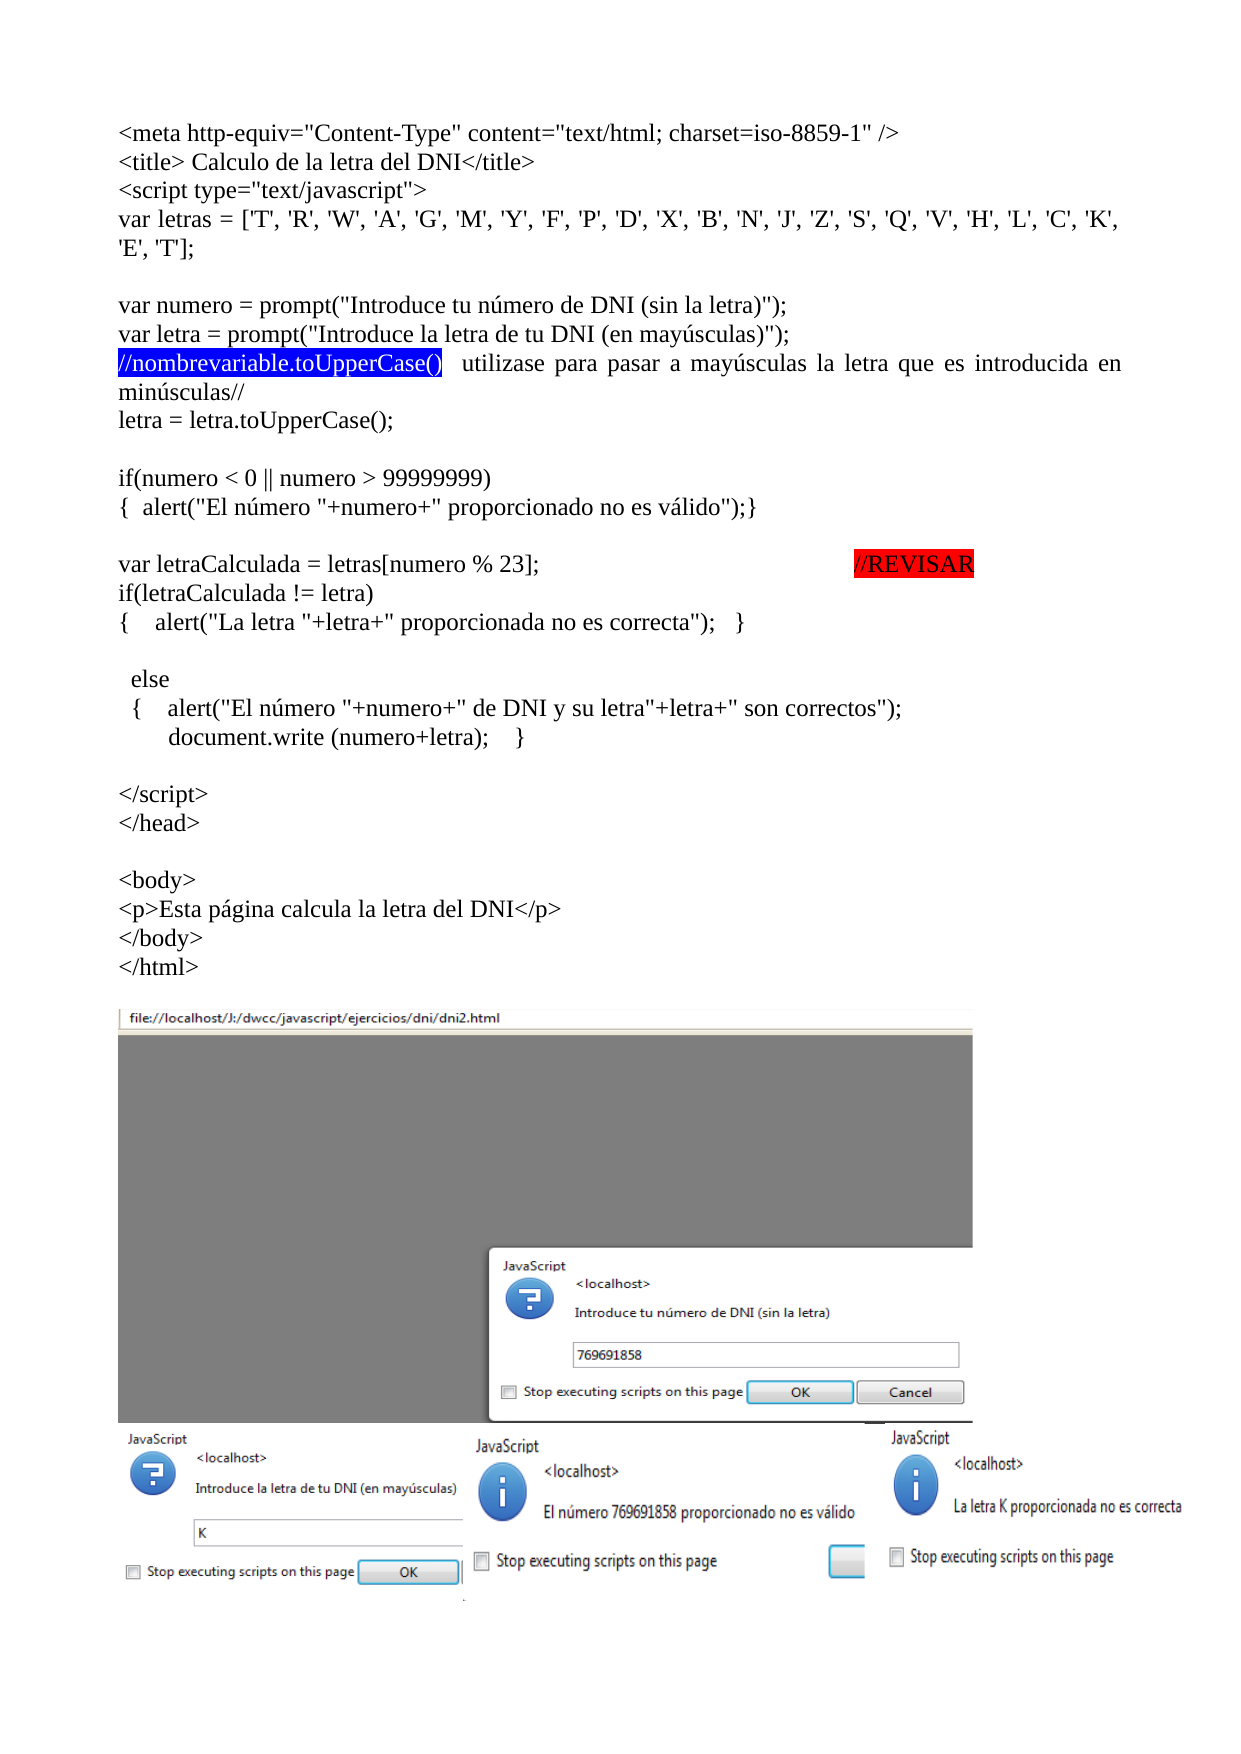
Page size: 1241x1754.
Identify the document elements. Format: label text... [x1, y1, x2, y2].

text var letras = ['T', 'R', 'W', 'A', 'G', 'M', 'Y', 'F', 'P', 'D', 'X', 'B', 'N', 'J', 'Z', 'S', 'Q', 'V', 'H', 'L', 'C', 'K', 'E', 'T']; [118, 204, 1122, 262]
text letra = letra.toUpperCase(); [118, 406, 1122, 434]
text //nombrevariable.toUpperCase() utilizase para pasar a mayúsculas la letra que es introducida en minúsculas// [118, 348, 1122, 406]
text <meta http-equiv="Content-Type" content="text/html; charset=iso-8859-1" /> [118, 118, 1122, 147]
text </html> [118, 952, 1122, 981]
text { alert("El número "+numero+" de DNI y su letra"+letra+" son correctos"); [118, 693, 1122, 722]
text <script type="text/javascript"> [118, 176, 1122, 204]
text { alert("El número "+numero+" proporcionado no es válido");} [118, 492, 1122, 521]
text if(numero < 0 || numero > 99999999) [118, 463, 1122, 492]
text var numero = prompt("Introduce tu número de DNI (sin la letra)"); [118, 291, 1122, 319]
text </head> [118, 808, 1122, 837]
text <p>Esta página calcula la letra del DNI</p> [118, 894, 1122, 923]
text { alert("La letra "+letra+" proporcionada no es correcta"); } [118, 607, 1122, 636]
text <title> Calculo de la letra del DNI</title> [118, 147, 1122, 176]
text var letra = prompt("Introduce la letra de tu DNI (en mayúsculas)"); [118, 319, 1122, 348]
text if(letraCalculada != letra) [118, 578, 1122, 607]
text else [118, 664, 1122, 693]
text <body> [118, 866, 1122, 894]
text document.write (numero+letra); } [118, 722, 1122, 751]
text </body> [118, 923, 1122, 952]
text </script> [118, 779, 1122, 808]
text var letraCalculada = letras[numero % 23]; //REVISAR [118, 549, 1122, 578]
